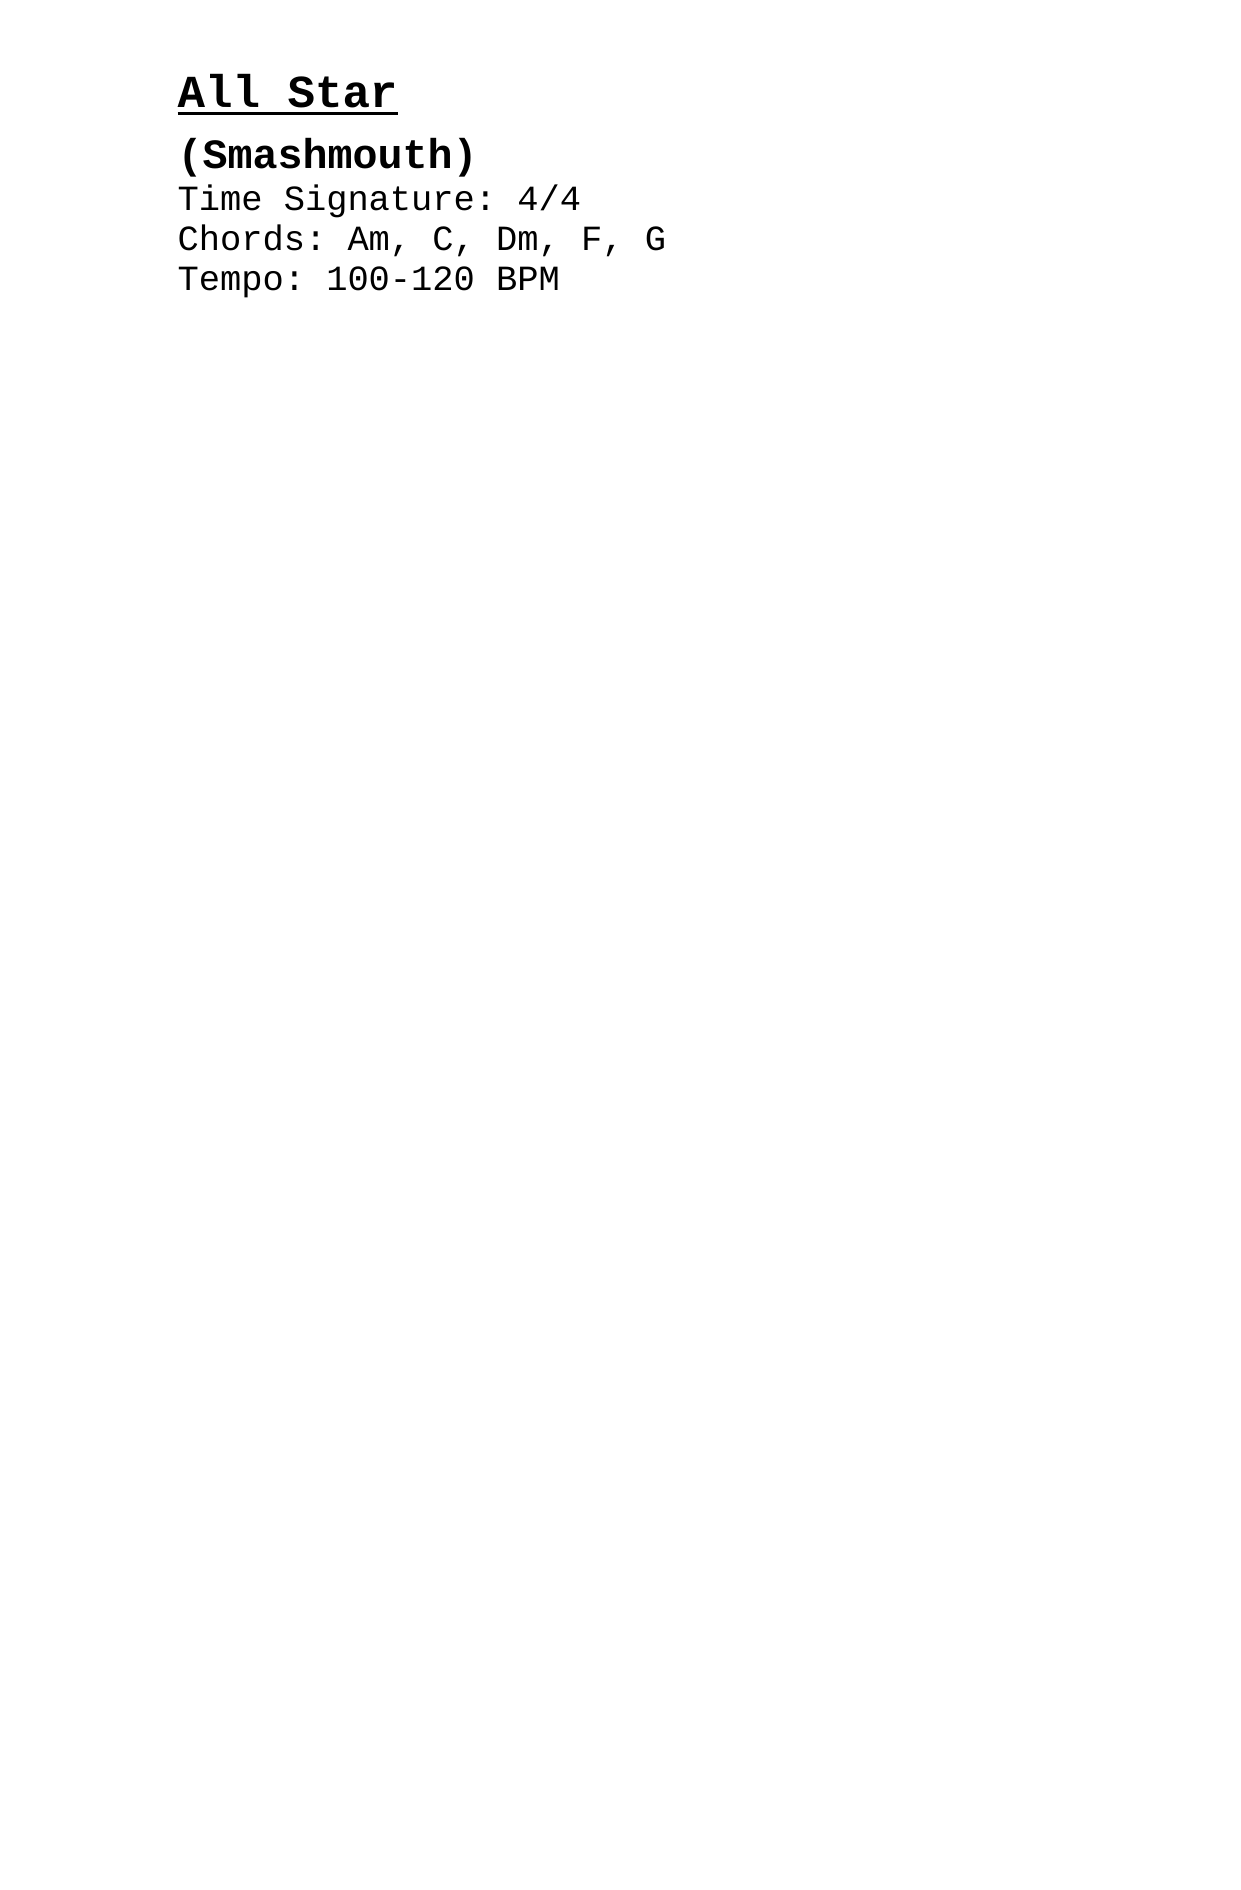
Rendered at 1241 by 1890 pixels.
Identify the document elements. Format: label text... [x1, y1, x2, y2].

text Chords: Am, C, Dm, F, G [177, 221, 1196, 261]
text Tempo: 100-120 BPM [177, 261, 1196, 301]
text Time Signature: 4/4 [177, 181, 1196, 221]
subtitle All Star [177, 69, 1196, 121]
subtitle (Smashmouth) [177, 134, 1196, 181]
